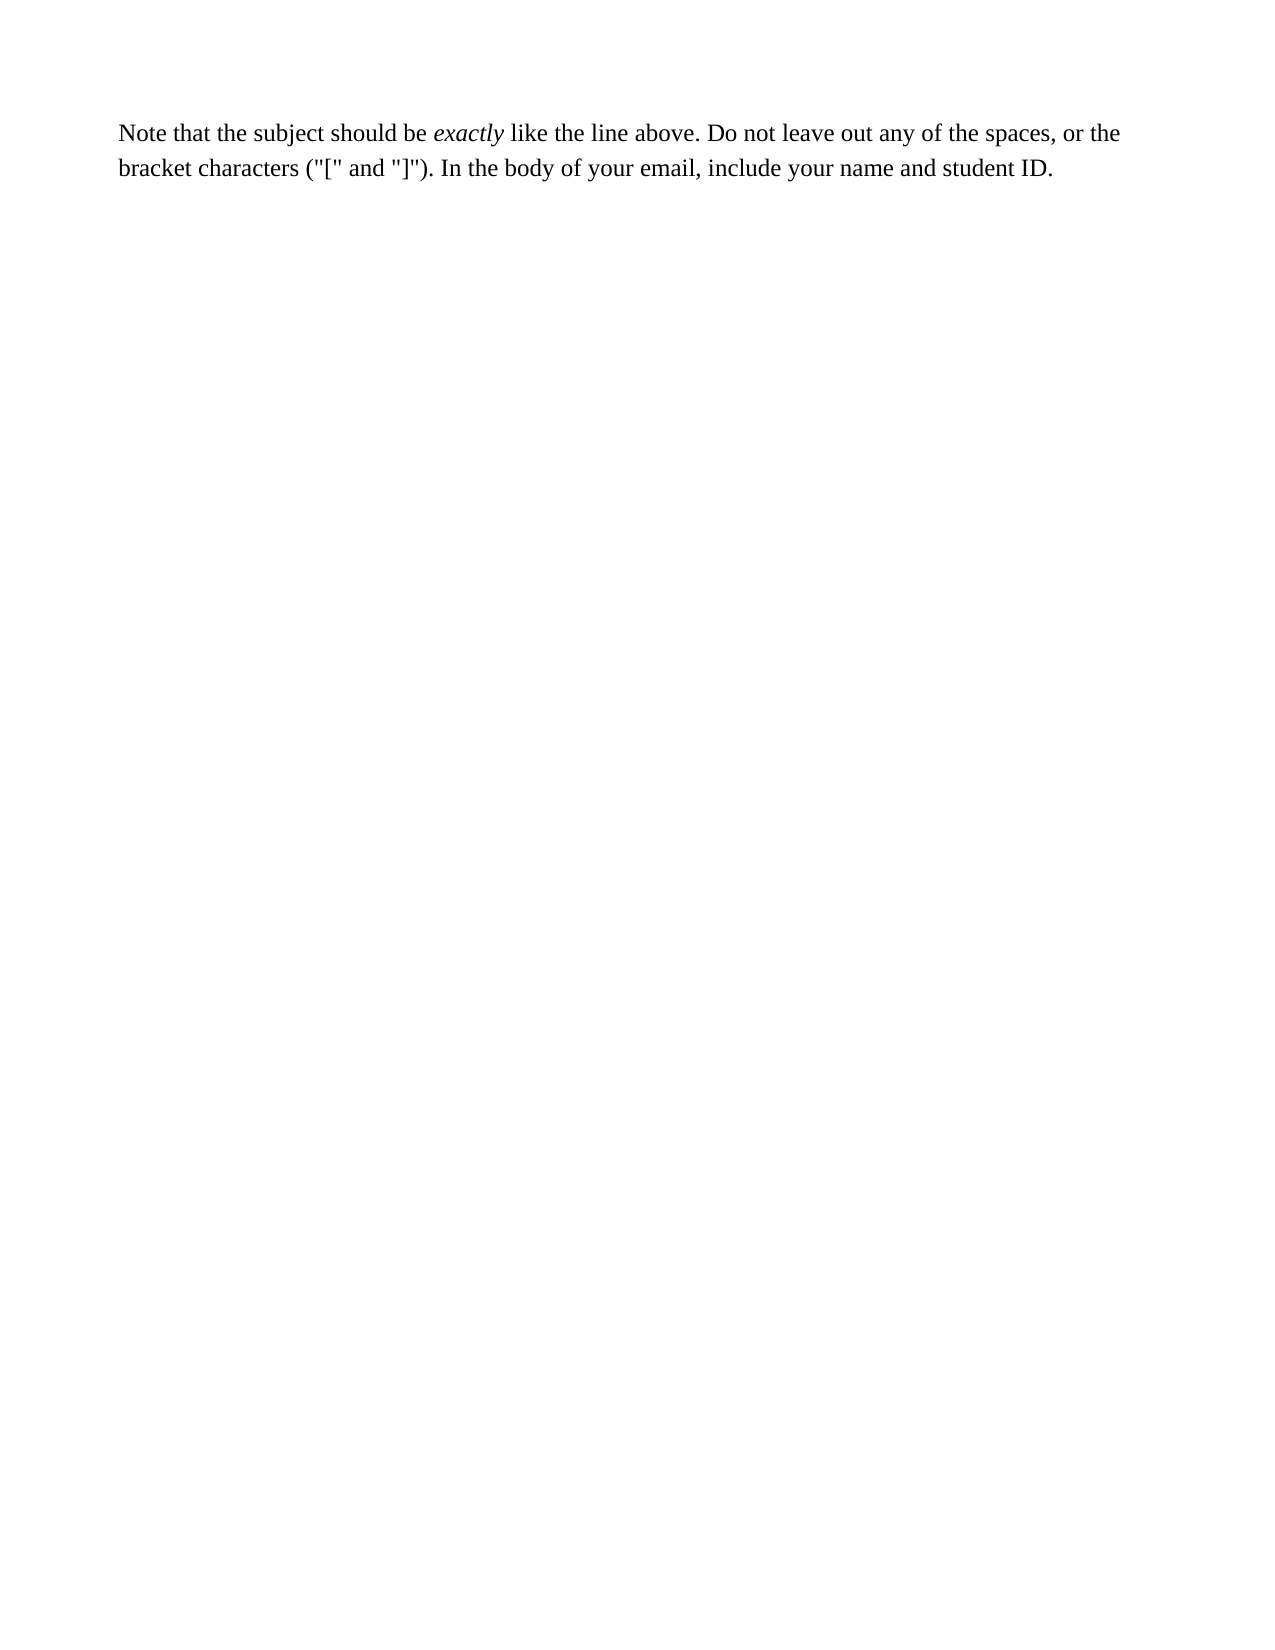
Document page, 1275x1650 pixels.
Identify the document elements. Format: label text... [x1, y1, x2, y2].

text Note that the subject should be exactly like the line above. Do not leave out any of the spaces, or the bracket characters ("[" and "]"). In the body of your email, include your name and student ID. [118, 118, 1157, 181]
